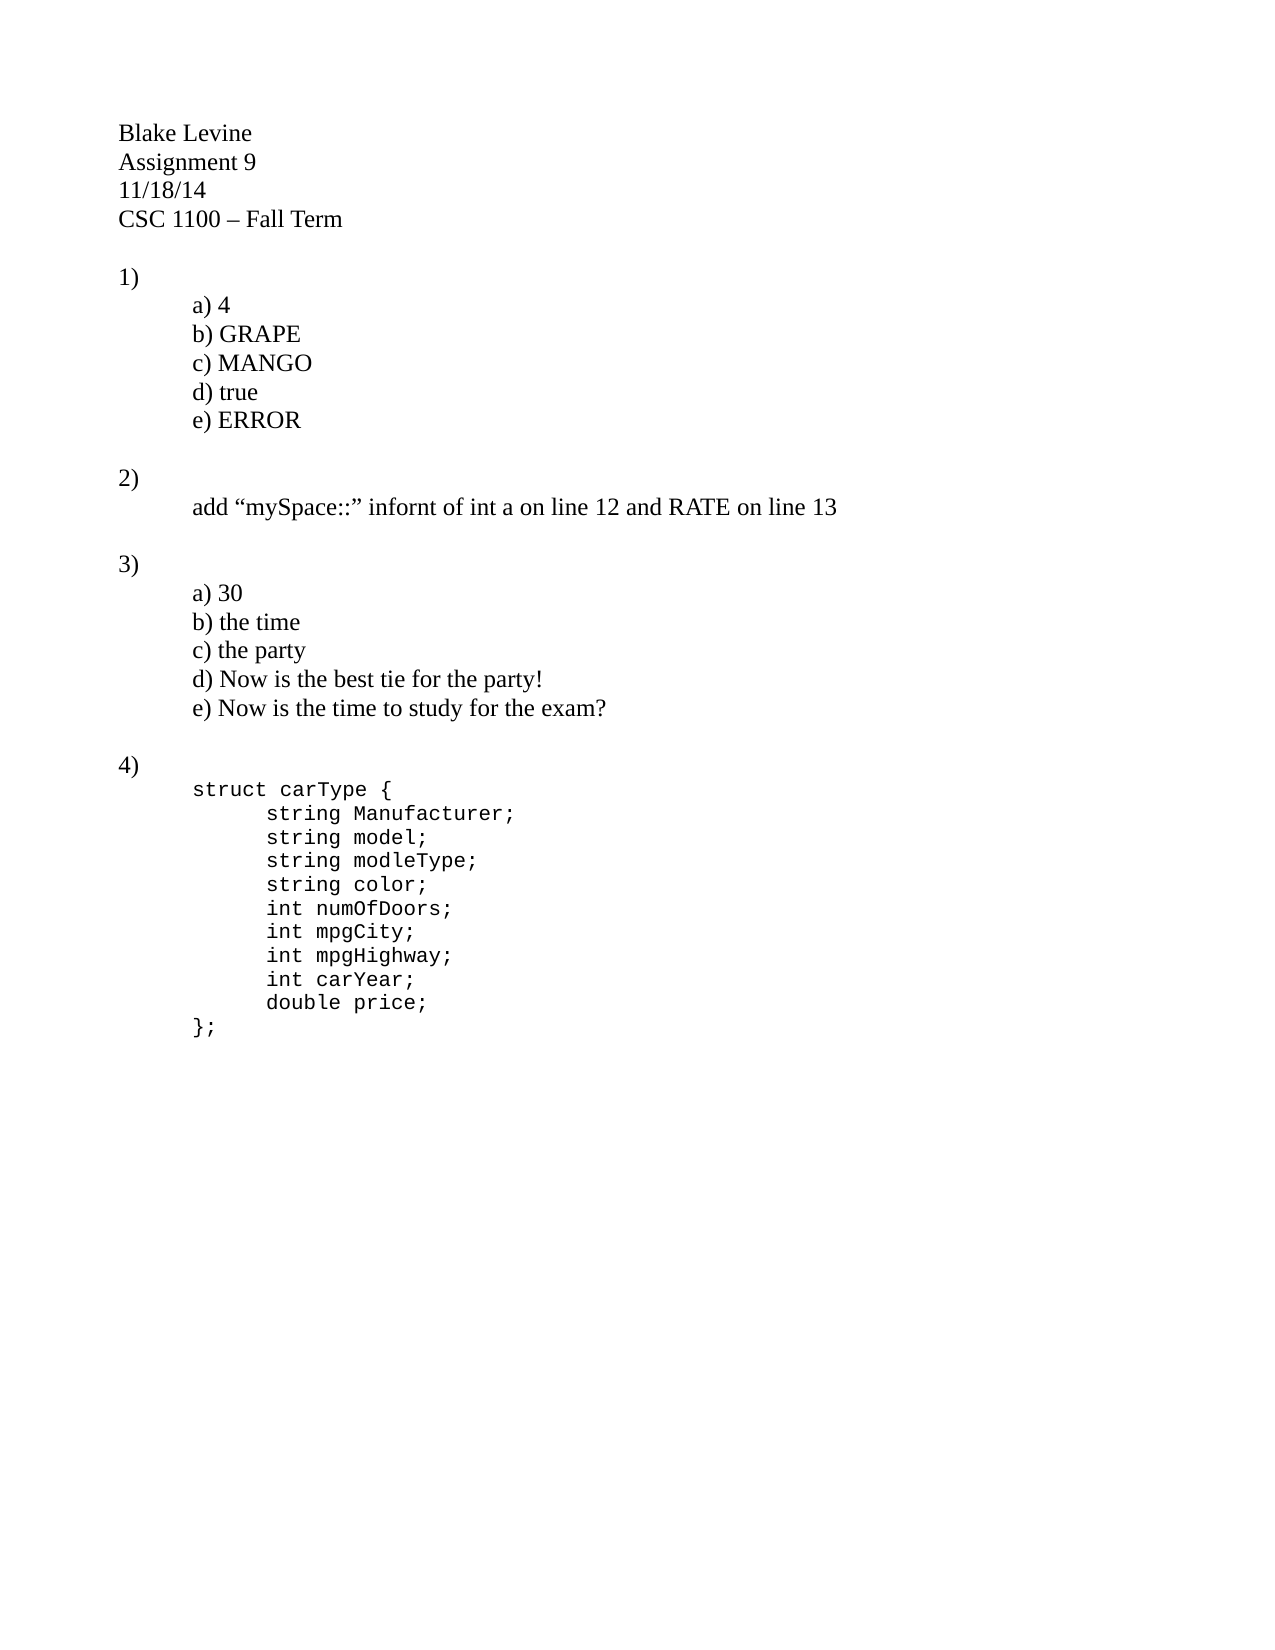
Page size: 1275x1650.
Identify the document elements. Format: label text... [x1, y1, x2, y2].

text b) the time [118, 607, 1157, 636]
text Assignment 9 [118, 147, 1157, 176]
text d) Now is the best tie for the party! [118, 664, 1157, 693]
text double price; [118, 992, 1157, 1016]
text CSC 1100 – Fall Term [118, 204, 1157, 233]
text c) the party [118, 636, 1157, 664]
text a) 30 [118, 578, 1157, 607]
text b) GRAPE [118, 319, 1157, 348]
text int numOfDoors; [118, 898, 1157, 921]
text a) 4 [118, 291, 1157, 319]
text 3) [118, 549, 1157, 578]
text int mpgCity; [118, 921, 1157, 945]
text 11/18/14 [118, 176, 1157, 204]
text 1) [118, 262, 1157, 291]
text c) MANGO [118, 348, 1157, 377]
text int carYear; [118, 968, 1157, 992]
text }; [118, 1016, 1157, 1039]
text string modleType; [118, 850, 1157, 874]
text string model; [118, 827, 1157, 850]
text int mpgHighway; [118, 945, 1157, 968]
text string Manufacturer; [118, 803, 1157, 827]
text string color; [118, 874, 1157, 898]
text add “mySpace::” infornt of int a on line 12 and RATE on line 13 [118, 492, 1157, 521]
text struct carType { [118, 779, 1157, 803]
text 2) [118, 463, 1157, 492]
text 4) [118, 751, 1157, 779]
text d) true [118, 377, 1157, 406]
text e) Now is the time to study for the exam? [118, 693, 1157, 722]
text e) ERROR [118, 406, 1157, 434]
text Blake Levine [118, 118, 1157, 147]
